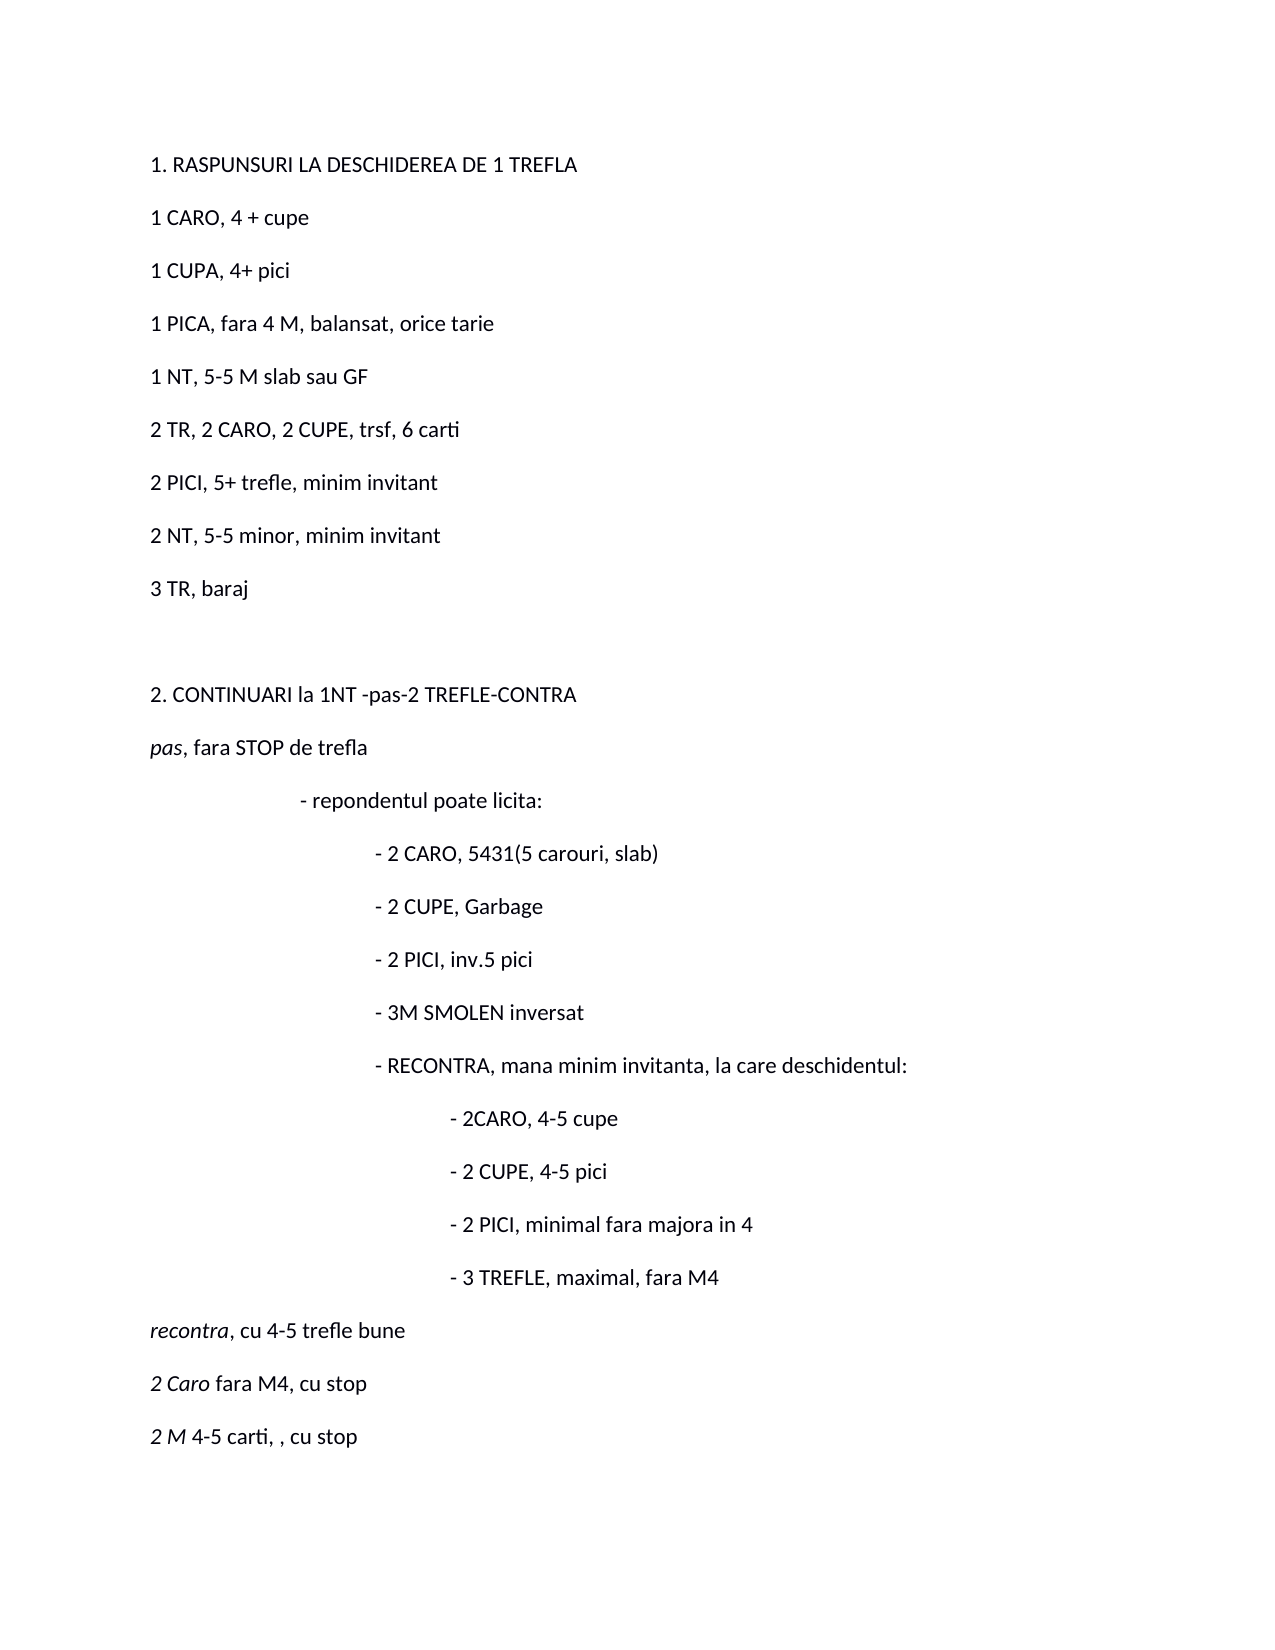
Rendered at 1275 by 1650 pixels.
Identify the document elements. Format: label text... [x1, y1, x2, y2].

text - repondentul poate licita: [150, 786, 1125, 814]
text - 2 PICI, minimal fara majora in 4 [150, 1210, 1125, 1238]
text 3 TR, baraj [150, 574, 1125, 602]
text recontra, cu 4-5 trefle bune [150, 1316, 1125, 1344]
text - 2 PICI, inv.5 pici [150, 945, 1125, 973]
text - 3 TREFLE, maximal, fara M4 [150, 1263, 1125, 1291]
text - 2 CARO, 5431(5 carouri, slab) [150, 839, 1125, 867]
text 2. CONTINUARI la 1NT -pas-2 TREFLE-CONTRA [150, 680, 1125, 708]
text 2 NT, 5-5 minor, minim invitant [150, 521, 1125, 549]
text - 2 CUPE, 4-5 pici [150, 1157, 1125, 1185]
text - 3M SMOLEN inversat [150, 998, 1125, 1026]
text 1 CUPA, 4+ pici [150, 256, 1125, 284]
text 1. RASPUNSURI LA DESCHIDEREA DE 1 TREFLA [150, 150, 1125, 178]
text 2 PICI, 5+ trefle, minim invitant [150, 468, 1125, 496]
text pas, fara STOP de trefla [150, 733, 1125, 761]
text - RECONTRA, mana minim invitanta, la care deschidentul: [150, 1051, 1125, 1079]
text - 2 CUPE, Garbage [150, 892, 1125, 920]
text 1 NT, 5-5 M slab sau GF [150, 362, 1125, 390]
text - 2CARO, 4-5 cupe [150, 1104, 1125, 1132]
text 2 M 4-5 carti, , cu stop [150, 1422, 1125, 1451]
text 2 TR, 2 CARO, 2 CUPE, trsf, 6 carti [150, 415, 1125, 443]
text 1 CARO, 4 + cupe [150, 203, 1125, 231]
text 2 Caro fara M4, cu stop [150, 1369, 1125, 1397]
text 1 PICA, fara 4 M, balansat, orice tarie [150, 309, 1125, 337]
